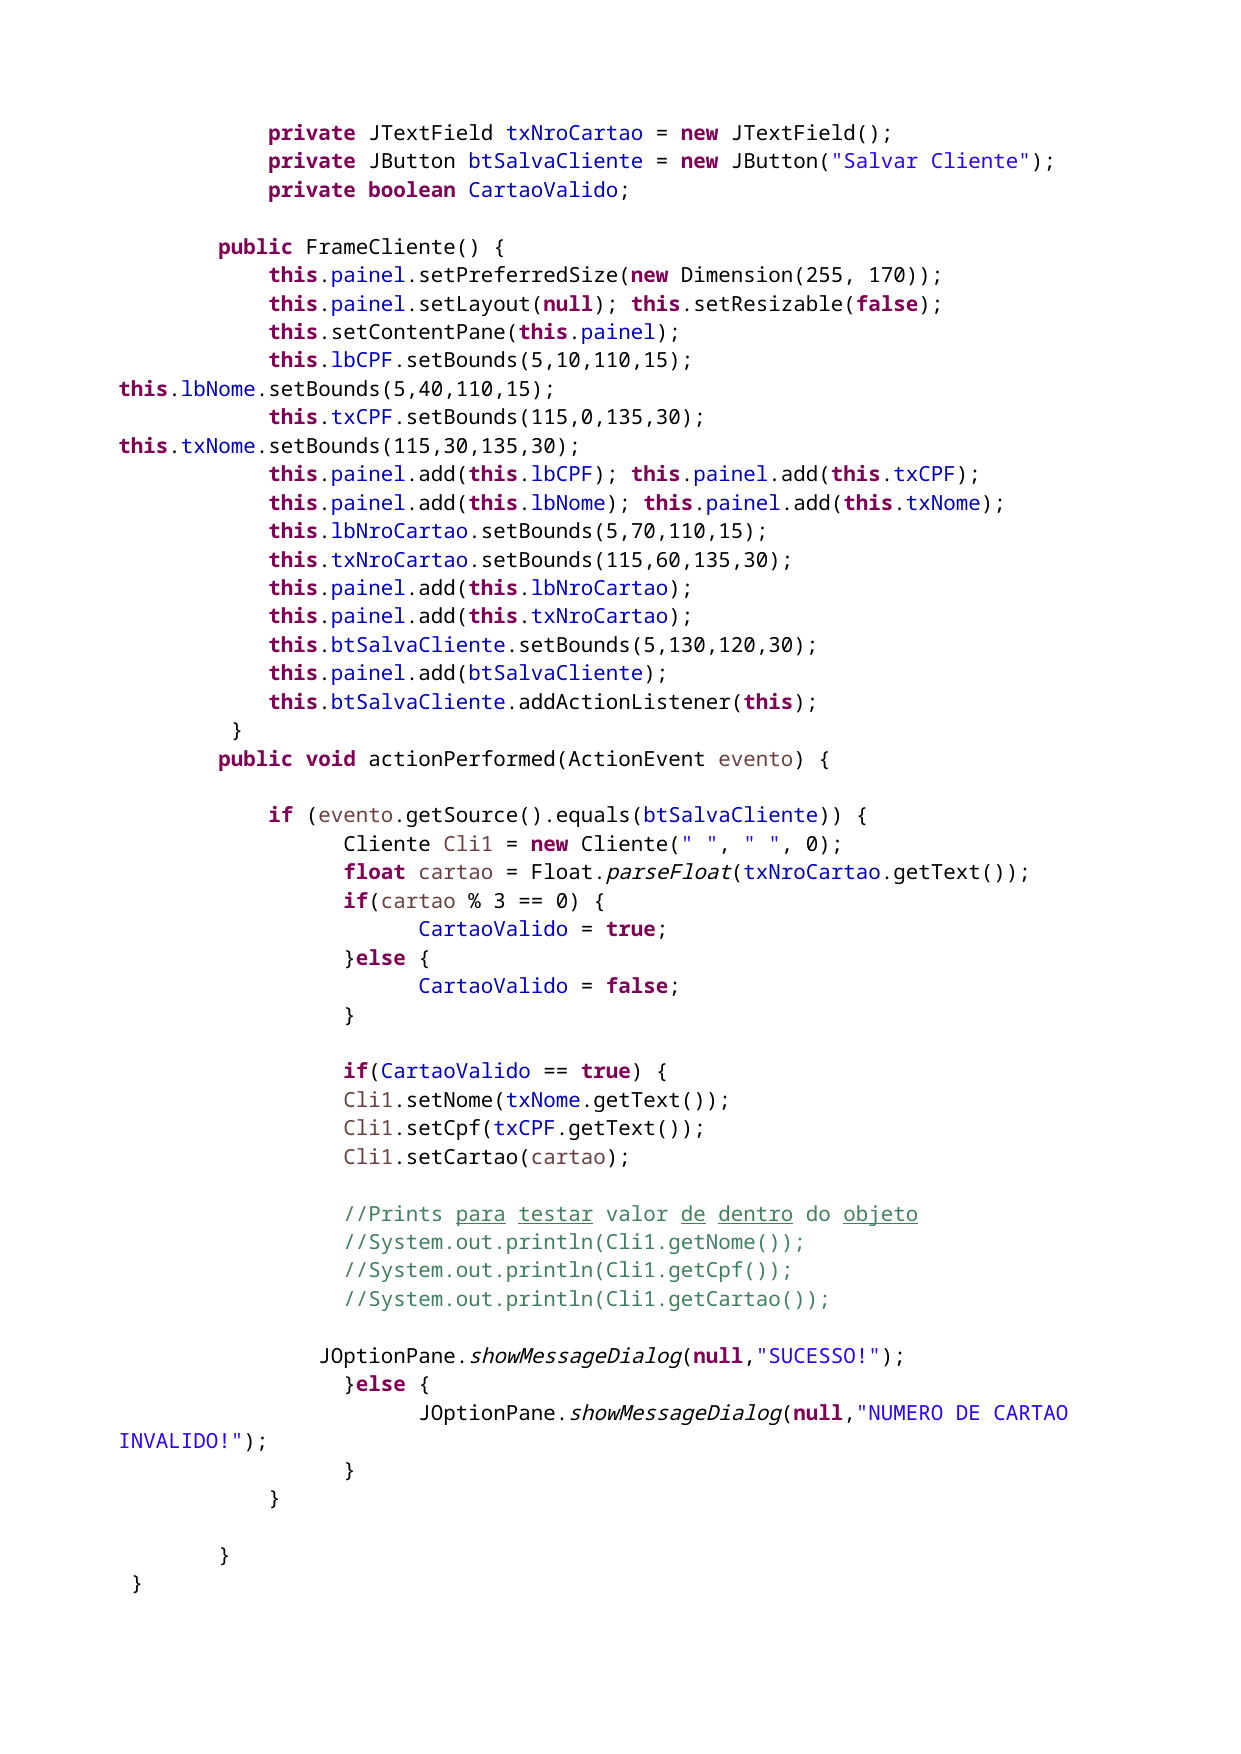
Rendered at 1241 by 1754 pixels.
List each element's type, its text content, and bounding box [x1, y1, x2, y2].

text this.lbNroCartao.setBounds(5,70,110,15); [118, 516, 1122, 545]
text this.painel.setLayout(null); this.setResizable(false); [118, 289, 1122, 317]
text //System.out.println(Cli1.getCartao()); [118, 1284, 1122, 1312]
text if(CartaoValido == true) { [118, 1057, 1122, 1085]
text this.lbCPF.setBounds(5,10,110,15); this.lbNome.setBounds(5,40,110,15); [118, 346, 1122, 402]
text this.painel.add(this.lbNroCartao); [118, 573, 1122, 602]
text } [118, 1000, 1122, 1028]
text }else { [118, 1369, 1122, 1398]
text this.painel.setPreferredSize(new Dimension(255, 170)); [118, 260, 1122, 289]
text JOptionPane.showMessageDialog(null,"SUCESSO!"); [118, 1341, 1122, 1369]
text this.painel.add(btSalvaCliente); [118, 658, 1122, 687]
text this.txNroCartao.setBounds(115,60,135,30); [118, 545, 1122, 573]
text this.painel.add(this.lbNome); this.painel.add(this.txNome); [118, 488, 1122, 516]
text this.painel.add(this.lbCPF); this.painel.add(this.txCPF); [118, 459, 1122, 488]
text Cliente Cli1 = new Cliente(" ", " ", 0); [118, 829, 1122, 857]
text if(cartao % 3 == 0) { [118, 886, 1122, 914]
text } [118, 1568, 1122, 1597]
text CartaoValido = true; [118, 914, 1122, 943]
text private JTextField txNroCartao = new JTextField(); [118, 118, 1122, 147]
text private JButton btSalvaCliente = new JButton("Salvar Cliente"); [118, 147, 1122, 175]
text private boolean CartaoValido; [118, 175, 1122, 203]
text this.setContentPane(this.painel); [118, 317, 1122, 346]
text Cli1.setCartao(cartao); [118, 1142, 1122, 1170]
text //Prints para testar valor de dentro do objeto [118, 1199, 1122, 1227]
text Cli1.setNome(txNome.getText()); [118, 1085, 1122, 1113]
text public FrameCliente() { [118, 232, 1122, 260]
text CartaoValido = false; [118, 971, 1122, 1000]
text this.txCPF.setBounds(115,0,135,30); this.txNome.setBounds(115,30,135,30); [118, 402, 1122, 459]
text //System.out.println(Cli1.getCpf()); [118, 1256, 1122, 1284]
text if (evento.getSource().equals(btSalvaCliente)) { [118, 801, 1122, 829]
text } [118, 1455, 1122, 1483]
text //System.out.println(Cli1.getNome()); [118, 1227, 1122, 1256]
text JOptionPane.showMessageDialog(null,"NUMERO DE CARTAO INVALIDO!"); [118, 1398, 1122, 1455]
text this.btSalvaCliente.setBounds(5,130,120,30); [118, 630, 1122, 658]
text public void actionPerformed(ActionEvent evento) { [118, 744, 1122, 772]
text this.painel.add(this.txNroCartao); [118, 602, 1122, 630]
text } [118, 715, 1122, 744]
text float cartao = Float.parseFloat(txNroCartao.getText()); [118, 857, 1122, 886]
text Cli1.setCpf(txCPF.getText()); [118, 1113, 1122, 1142]
text }else { [118, 943, 1122, 971]
text } [118, 1483, 1122, 1512]
text } [118, 1540, 1122, 1568]
text this.btSalvaCliente.addActionListener(this); [118, 687, 1122, 715]
